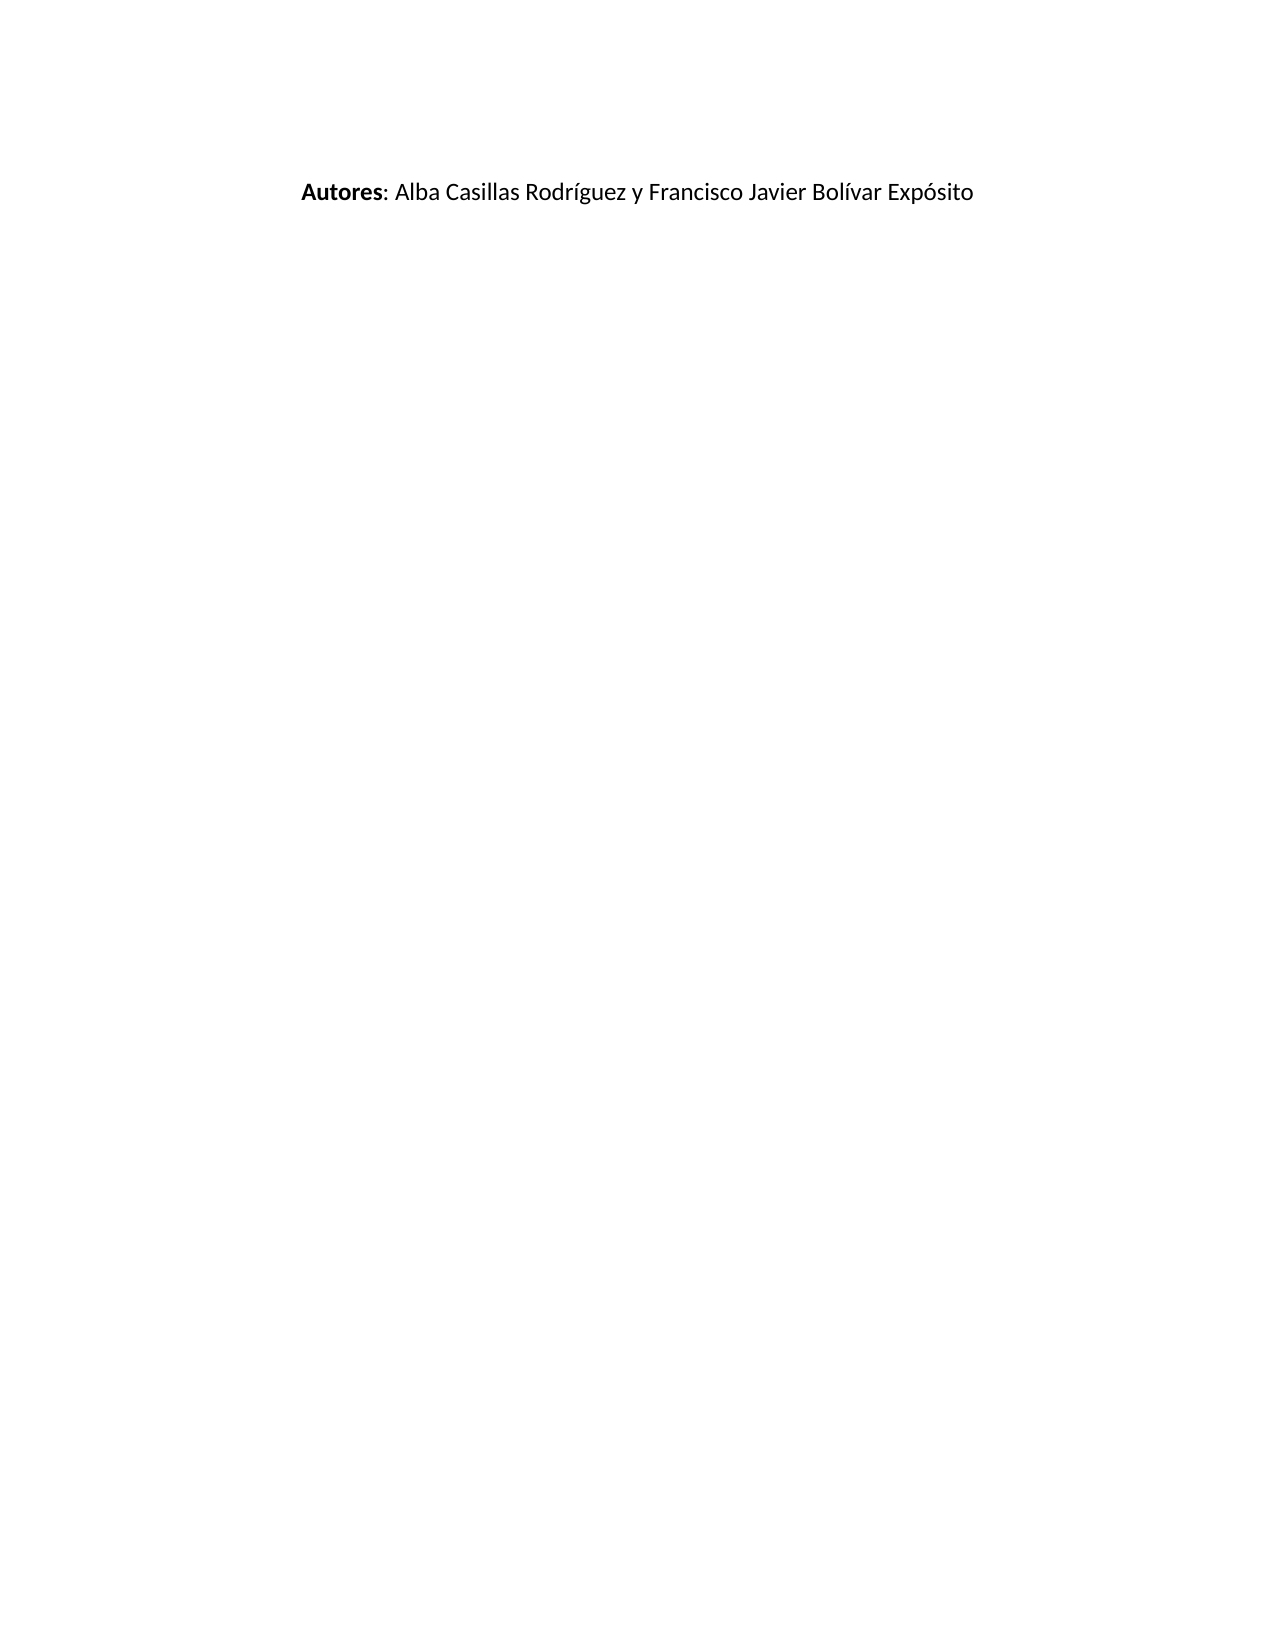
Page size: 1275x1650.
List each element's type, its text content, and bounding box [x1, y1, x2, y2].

text Autores: Alba Casillas Rodríguez y Francisco Javier Bolívar Expósito [118, 176, 1157, 207]
